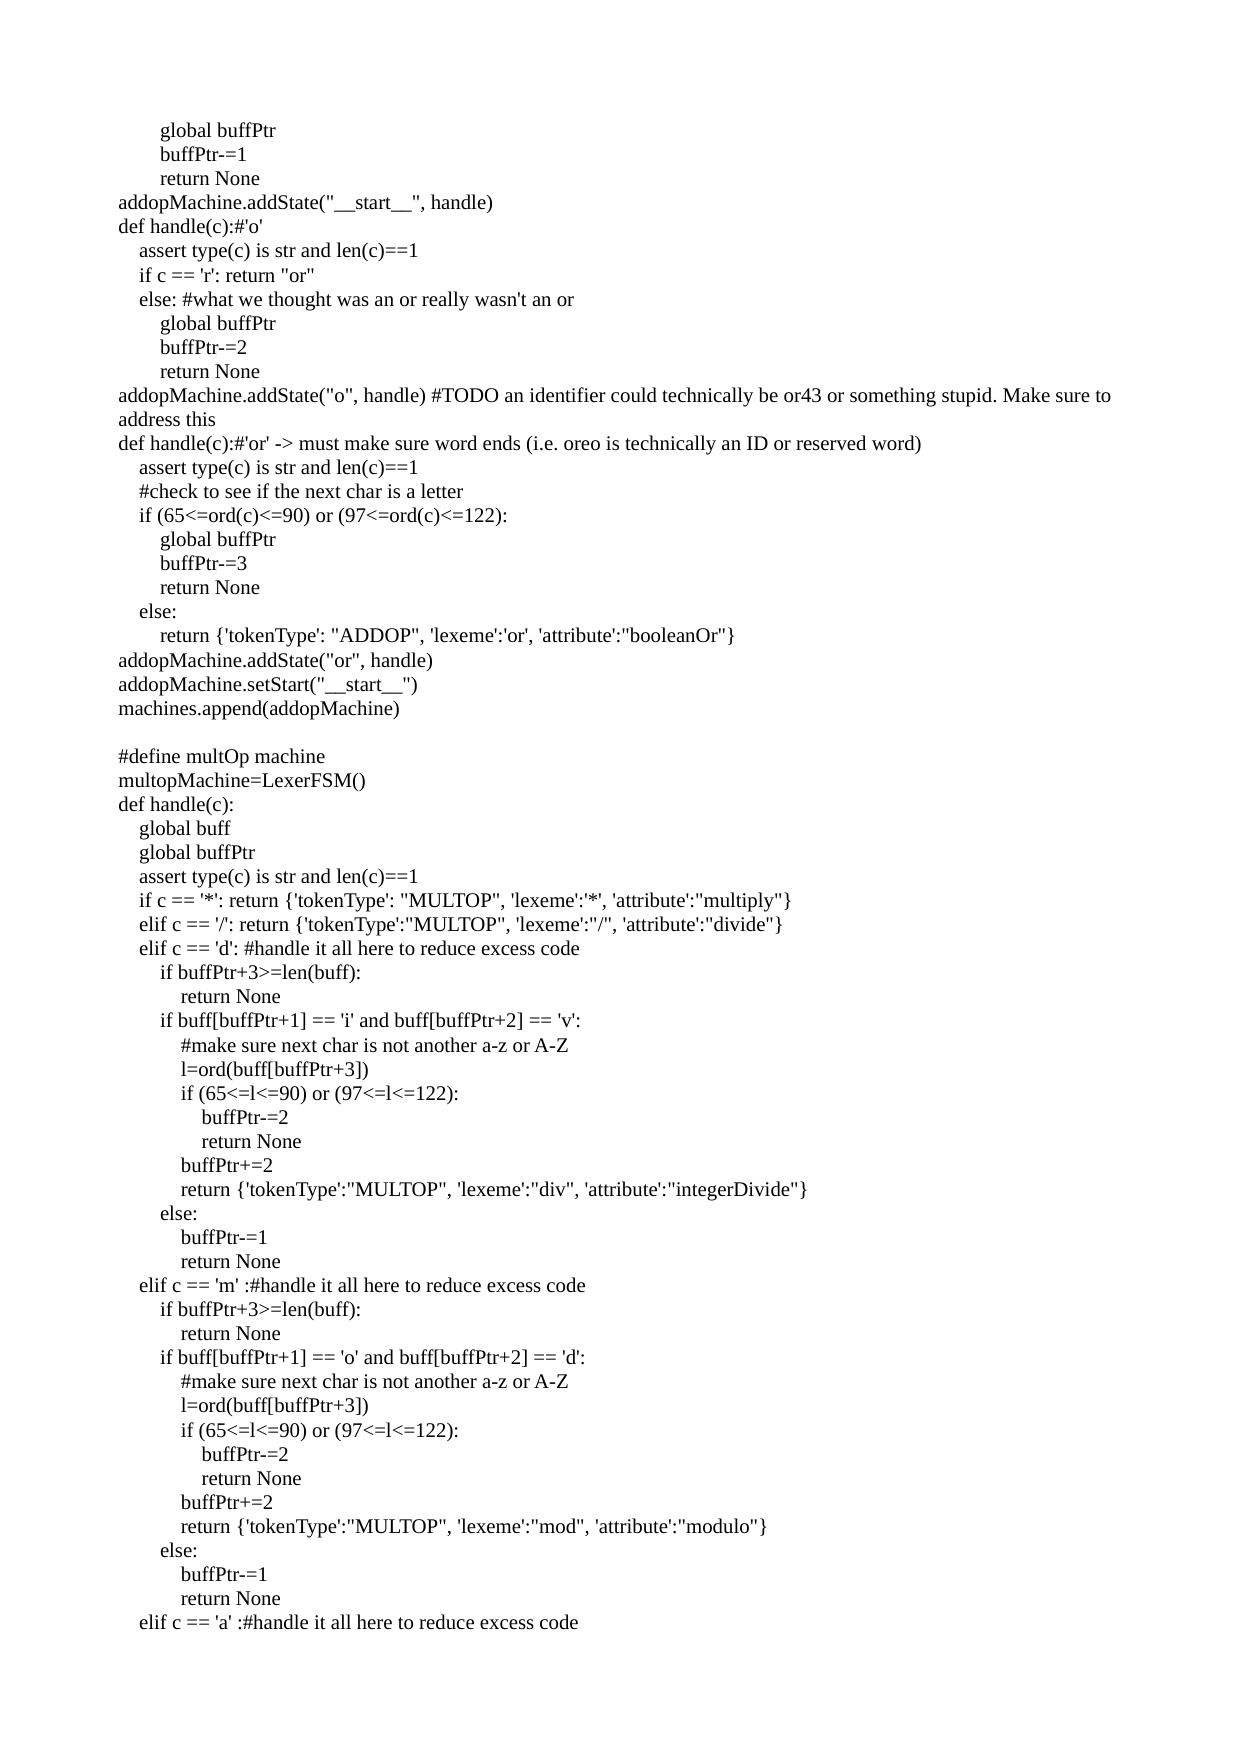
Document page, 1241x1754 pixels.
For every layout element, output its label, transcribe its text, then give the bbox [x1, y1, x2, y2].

text buffPtr-=1 [118, 1562, 1122, 1586]
text #make sure next char is not another a-z or A-Z [118, 1369, 1122, 1393]
text buffPtr-=3 [118, 551, 1122, 575]
text if buff[buffPtr+1] == 'i' and buff[buffPtr+2] == 'v': [118, 1008, 1122, 1032]
text assert type(c) is str and len(c)==1 [118, 238, 1122, 262]
text def handle(c):#'or' -> must make sure word ends (i.e. oreo is technically an ID or reserved word) [118, 431, 1122, 455]
text addopMachine.setStart("__start__") [118, 672, 1122, 696]
text return None [118, 1249, 1122, 1273]
text addopMachine.addState("__start__", handle) [118, 190, 1122, 214]
text l=ord(buff[buffPtr+3]) [118, 1393, 1122, 1417]
text return None [118, 984, 1122, 1008]
text def handle(c): [118, 792, 1122, 816]
text if buff[buffPtr+1] == 'o' and buff[buffPtr+2] == 'd': [118, 1345, 1122, 1369]
text buffPtr-=2 [118, 1105, 1122, 1129]
text buffPtr+=2 [118, 1490, 1122, 1514]
text if buffPtr+3>=len(buff): [118, 960, 1122, 984]
text if c == '*': return {'tokenType': "MULTOP", 'lexeme':'*', 'attribute':"multiply"} [118, 888, 1122, 912]
text return None [118, 166, 1122, 190]
text if c == 'r': return "or" [118, 262, 1122, 287]
text l=ord(buff[buffPtr+3]) [118, 1057, 1122, 1081]
text assert type(c) is str and len(c)==1 [118, 864, 1122, 888]
text #make sure next char is not another a-z or A-Z [118, 1032, 1122, 1057]
text return {'tokenType':"MULTOP", 'lexeme':"div", 'attribute':"integerDivide"} [118, 1177, 1122, 1201]
text else: [118, 1201, 1122, 1225]
text #define multOp machine [118, 744, 1122, 768]
text #check to see if the next char is a letter [118, 479, 1122, 503]
text def handle(c):#'o' [118, 214, 1122, 238]
text buffPtr-=2 [118, 1442, 1122, 1466]
text return None [118, 575, 1122, 599]
text elif c == 'd': #handle it all here to reduce excess code [118, 936, 1122, 960]
text else: [118, 599, 1122, 623]
text if (65<=l<=90) or (97<=l<=122): [118, 1417, 1122, 1442]
text return {'tokenType':"MULTOP", 'lexeme':"mod", 'attribute':"modulo"} [118, 1514, 1122, 1538]
text global buffPtr [118, 527, 1122, 551]
text addopMachine.addState("or", handle) [118, 647, 1122, 672]
text return None [118, 359, 1122, 383]
text multopMachine=LexerFSM() [118, 768, 1122, 792]
text return None [118, 1321, 1122, 1345]
text return None [118, 1586, 1122, 1610]
text else: #what we thought was an or really wasn't an or [118, 287, 1122, 311]
text if (65<=l<=90) or (97<=l<=122): [118, 1081, 1122, 1105]
text global buffPtr [118, 118, 1122, 142]
text if buffPtr+3>=len(buff): [118, 1297, 1122, 1321]
text return None [118, 1466, 1122, 1490]
text global buffPtr [118, 840, 1122, 864]
text buffPtr-=1 [118, 1225, 1122, 1249]
text elif c == 'a' :#handle it all here to reduce excess code [118, 1610, 1122, 1634]
text buffPtr-=1 [118, 142, 1122, 166]
text assert type(c) is str and len(c)==1 [118, 455, 1122, 479]
text global buffPtr [118, 311, 1122, 335]
text elif c == '/': return {'tokenType':"MULTOP", 'lexeme':"/", 'attribute':"divide"} [118, 912, 1122, 936]
text machines.append(addopMachine) [118, 696, 1122, 720]
text addopMachine.addState("o", handle) #TODO an identifier could technically be or43 or something stupid. Make sure to address this [118, 383, 1122, 431]
text return {'tokenType': "ADDOP", 'lexeme':'or', 'attribute':"booleanOr"} [118, 623, 1122, 647]
text global buff [118, 816, 1122, 840]
text if (65<=ord(c)<=90) or (97<=ord(c)<=122): [118, 503, 1122, 527]
text elif c == 'm' :#handle it all here to reduce excess code [118, 1273, 1122, 1297]
text return None [118, 1129, 1122, 1153]
text else: [118, 1538, 1122, 1562]
text buffPtr-=2 [118, 335, 1122, 359]
text buffPtr+=2 [118, 1153, 1122, 1177]
